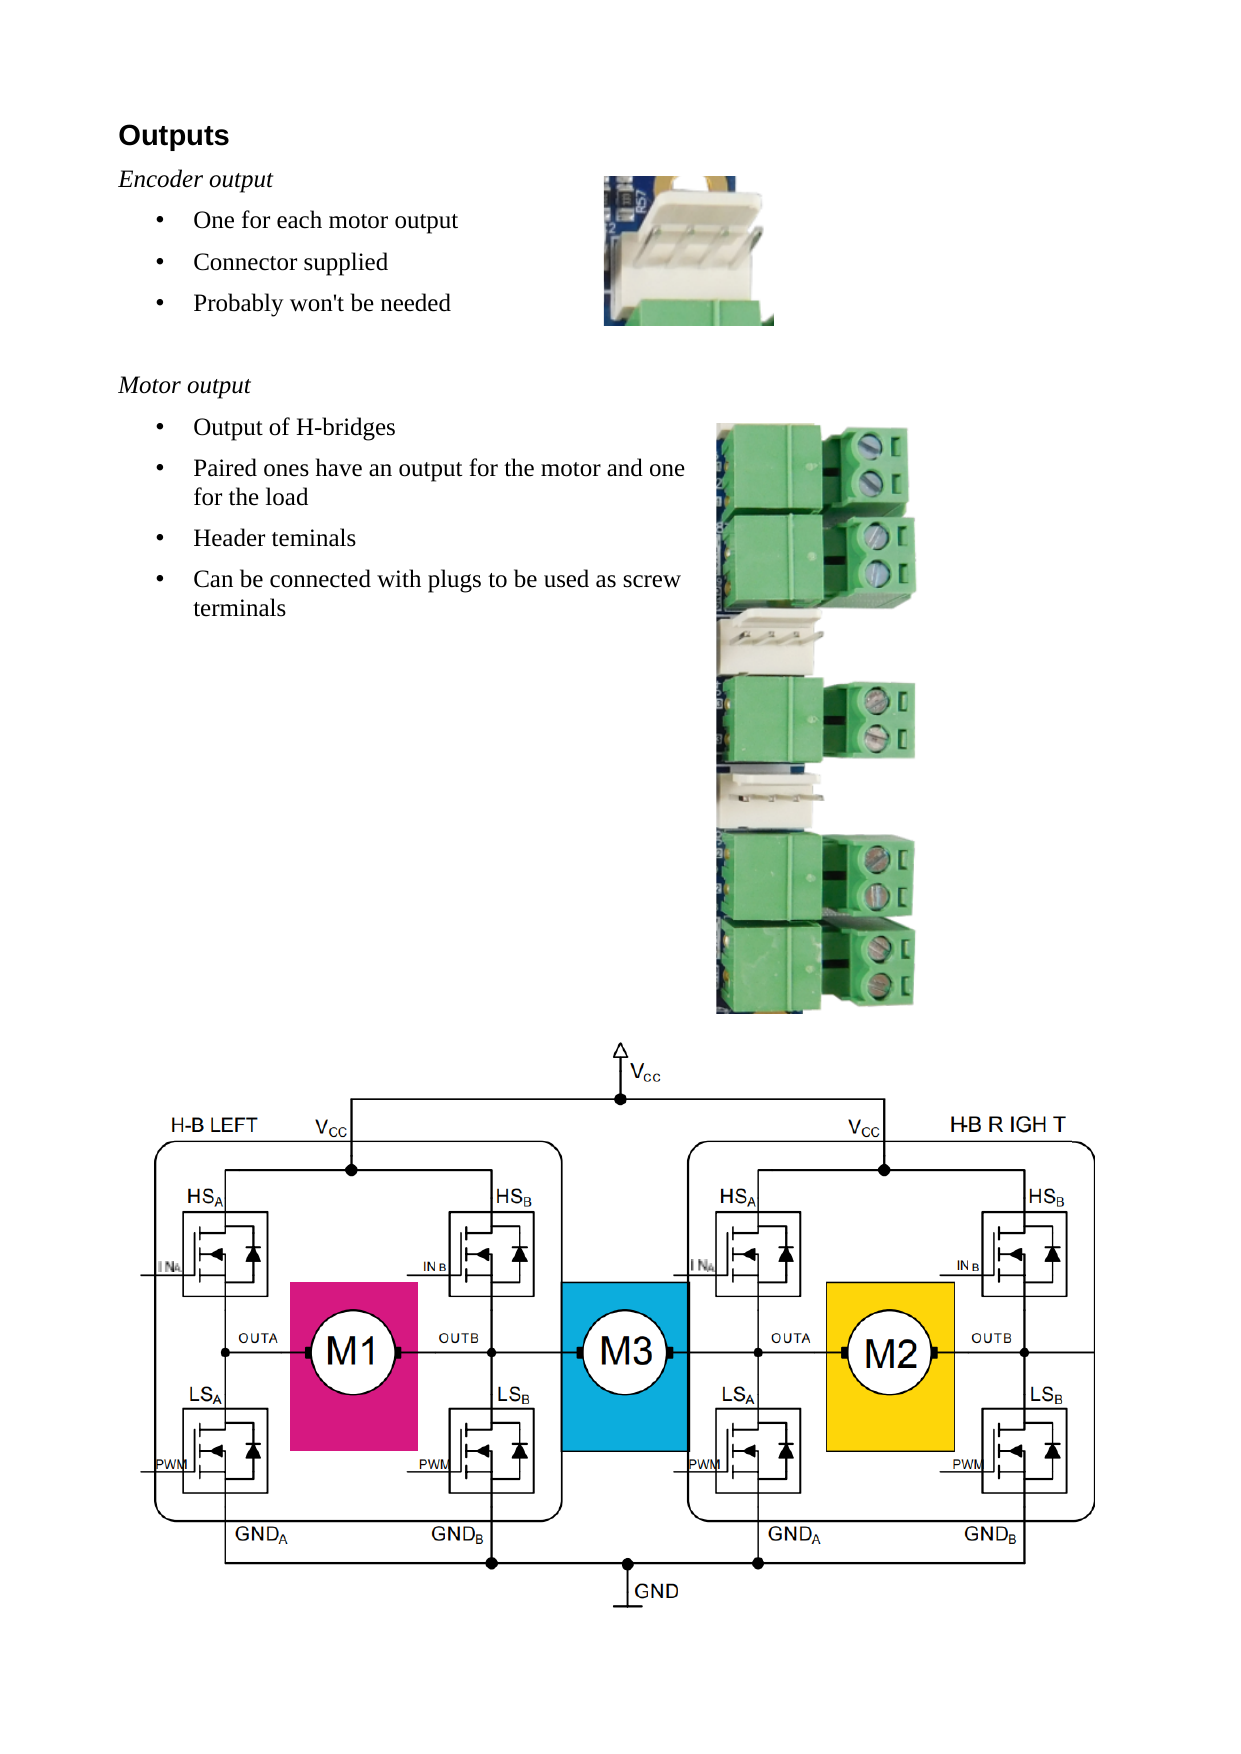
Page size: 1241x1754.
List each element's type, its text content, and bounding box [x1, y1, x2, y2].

list [922, 453, 1122, 510]
subtitle Outputs [118, 118, 1122, 152]
list Output of H-bridges [156, 412, 1122, 440]
picture [136, 1039, 1104, 1609]
picture [603, 176, 774, 326]
list Can be connected with plugs to be used as screw terminals [156, 564, 716, 622]
text Motor output [118, 370, 1122, 399]
list [774, 205, 1122, 234]
list [922, 564, 1122, 622]
list [922, 523, 1122, 552]
list One for each motor output [156, 205, 603, 234]
text Encoder output [118, 164, 1122, 193]
list Probably won't be needed [156, 288, 603, 317]
list Connector supplied [156, 247, 603, 275]
list Header teminals [156, 523, 716, 552]
list Paired ones have an output for the motor and one for the load [156, 453, 716, 510]
list [774, 288, 1122, 317]
list [774, 247, 1122, 275]
picture [716, 423, 922, 1014]
